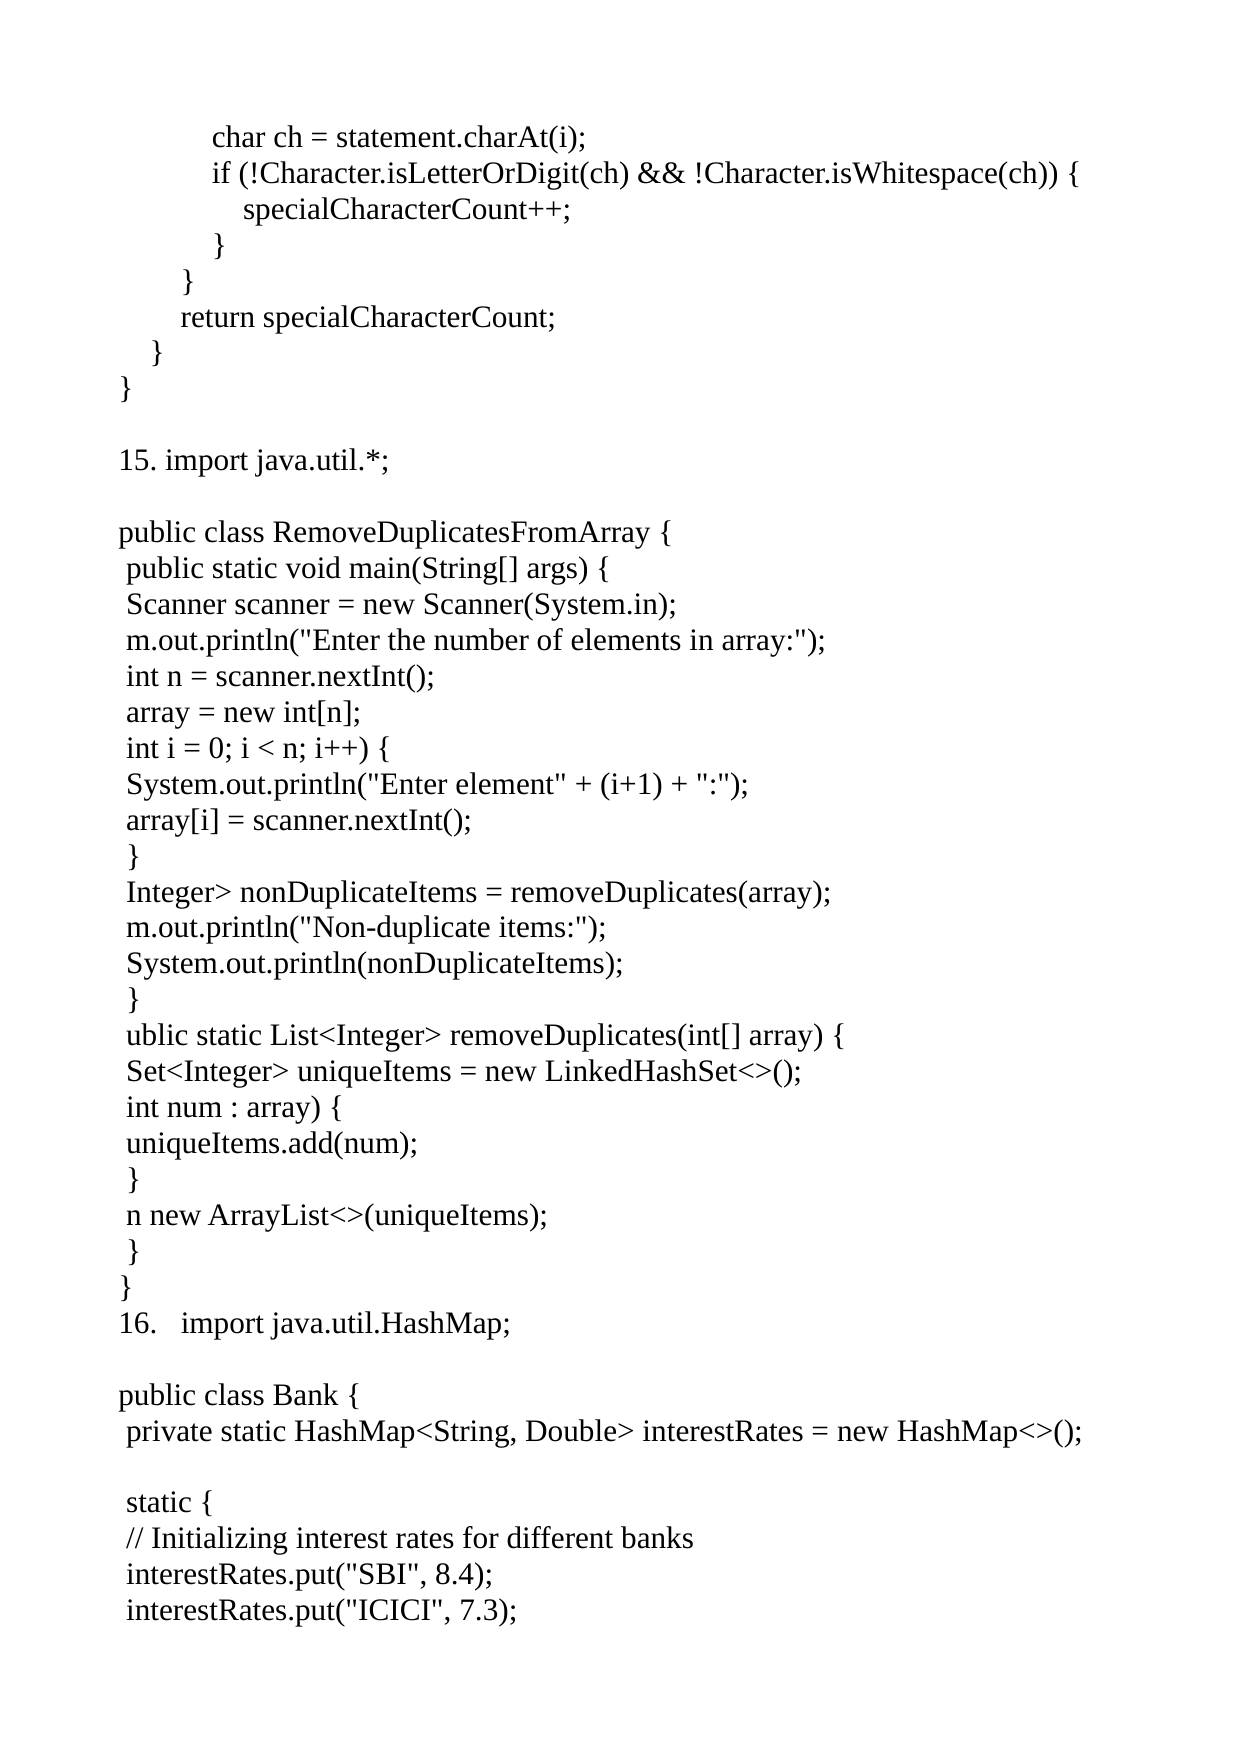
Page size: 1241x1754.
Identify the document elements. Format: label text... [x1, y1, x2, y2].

text char ch = statement.charAt(i); if (!Character.isLetterOrDigit(ch) && !Character.isWhitespace(ch)) { specialCharacterCount++; } } return specialCharacterCount; } } [118, 118, 1122, 406]
text 15. import java.util.*; public class RemoveDuplicatesFromArray { public static void main(String[] args) { Scanner scanner = new Scanner(System.in); m.out.println("Enter the number of elements in array:"); int n = scanner.nextInt(); array = new int[n]; int i = 0; i < n; i++) { System.out.println("Enter element" + (i+1) + ":"); array[i] = scanner.nextInt(); } Integer> nonDuplicateItems = removeDuplicates(array); m.out.println("Non-duplicate items:"); System.out.println(nonDuplicateItems); } ublic static List<Integer> removeDuplicates(int[] array) { Set<Integer> uniqueItems = new LinkedHashSet<>(); int num : array) { uniqueItems.add(num); } n new ArrayList<>(uniqueItems); } } 16. import java.util.HashMap; public class Bank { private static HashMap<String, Double> interestRates = new HashMap<>(); static { // Initializing interest rates for different banks interestRates.put("SBI", 8.4); interestRates.put("ICICI", 7.3); [118, 442, 1122, 1627]
